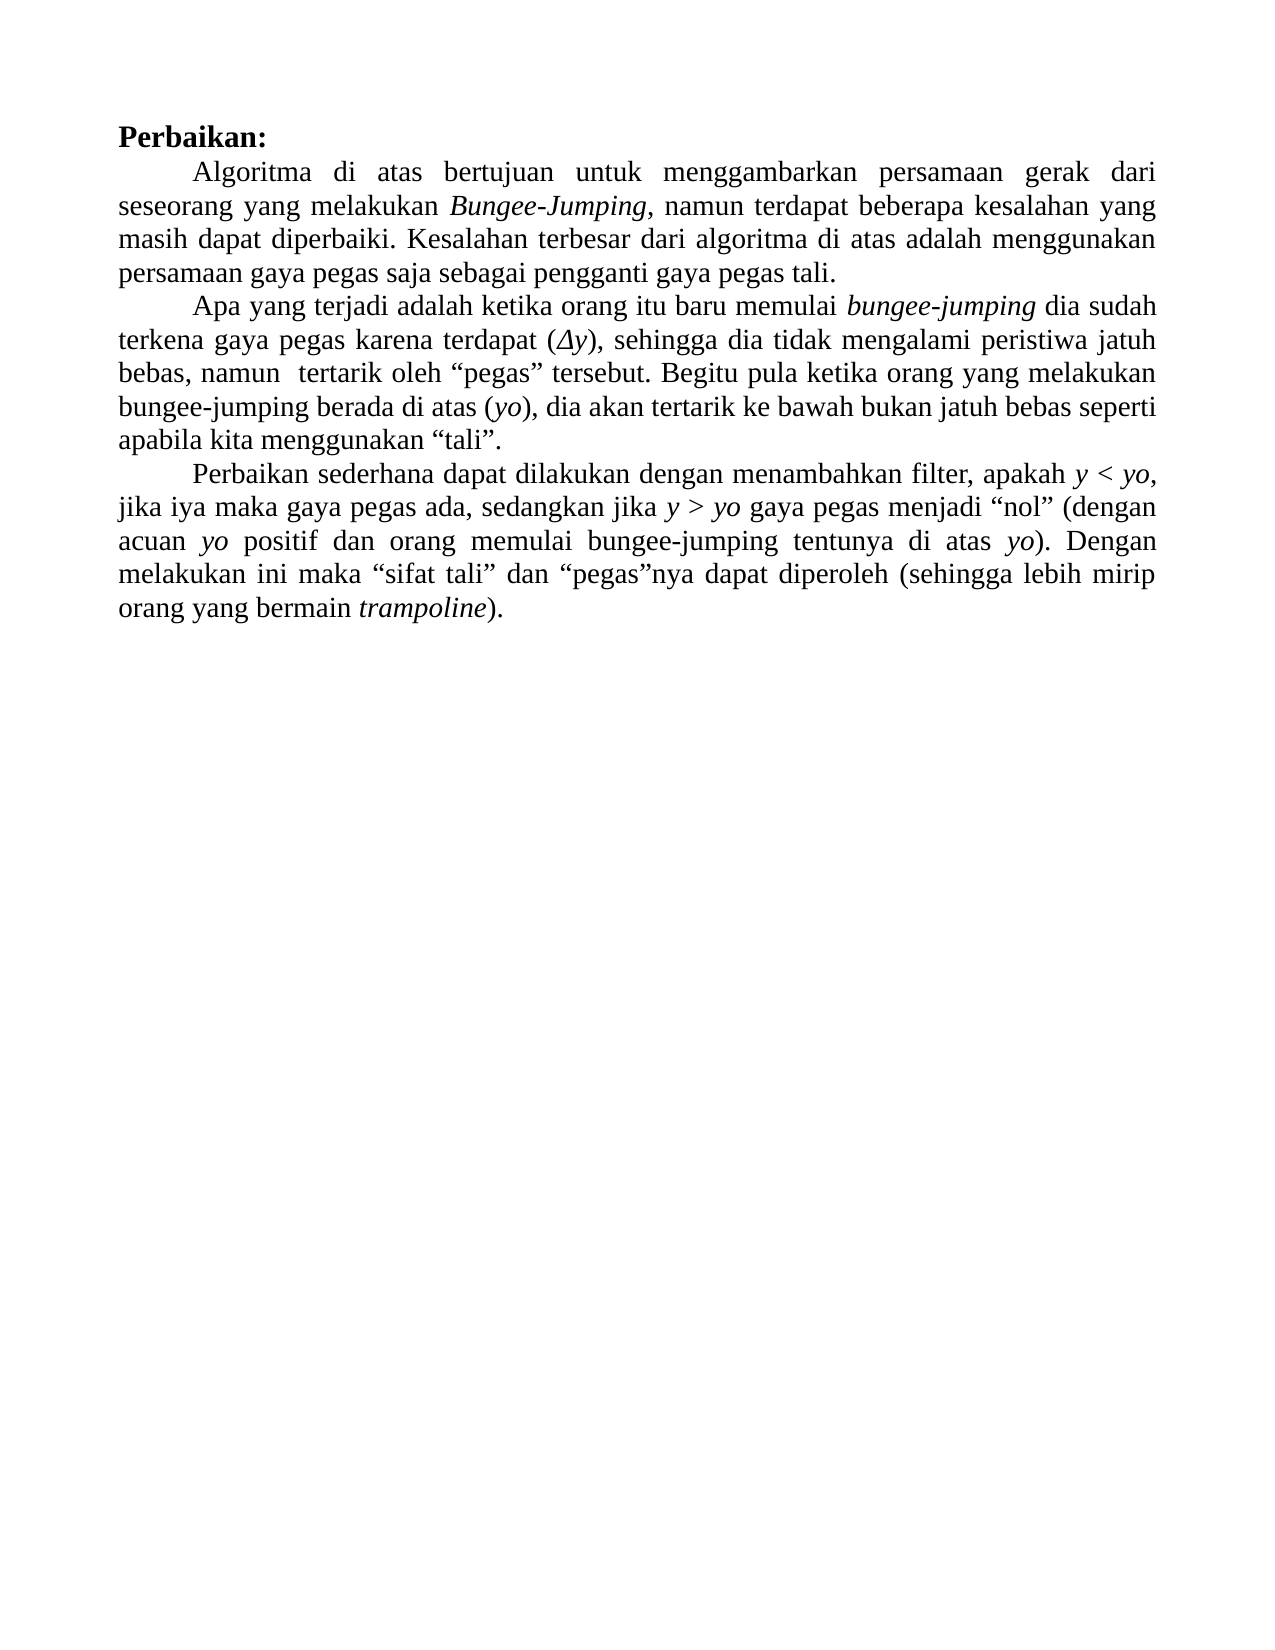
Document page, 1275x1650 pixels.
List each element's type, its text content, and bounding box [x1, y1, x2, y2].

text Perbaikan sederhana dapat dilakukan dengan menambahkan filter, apakah y < yo, jika iya maka gaya pegas ada, sedangkan jika y > yo gaya pegas menjadi “nol” (dengan acuan yo positif dan orang memulai bungee-jumping tentunya di atas yo). Dengan melakukan ini maka “sifat tali” dan “pegas”nya dapat diperoleh (sehingga lebih mirip orang yang bermain trampoline). [118, 456, 1157, 624]
text Perbaikan: [118, 118, 1157, 154]
text Algoritma di atas bertujuan untuk menggambarkan persamaan gerak dari seseorang yang melakukan Bungee-Jumping, namun terdapat beberapa kesalahan yang masih dapat diperbaiki. Kesalahan terbesar dari algoritma di atas adalah menggunakan persamaan gaya pegas saja sebagai pengganti gaya pegas tali. [118, 154, 1157, 288]
text Apa yang terjadi adalah ketika orang itu baru memulai bungee-jumping dia sudah terkena gaya pegas karena terdapat (Δy), sehingga dia tidak mengalami peristiwa jatuh bebas, namun tertarik oleh “pegas” tersebut. Begitu pula ketika orang yang melakukan bungee-jumping berada di atas (yo), dia akan tertarik ke bawah bukan jatuh bebas seperti apabila kita menggunakan “tali”. [118, 288, 1157, 456]
